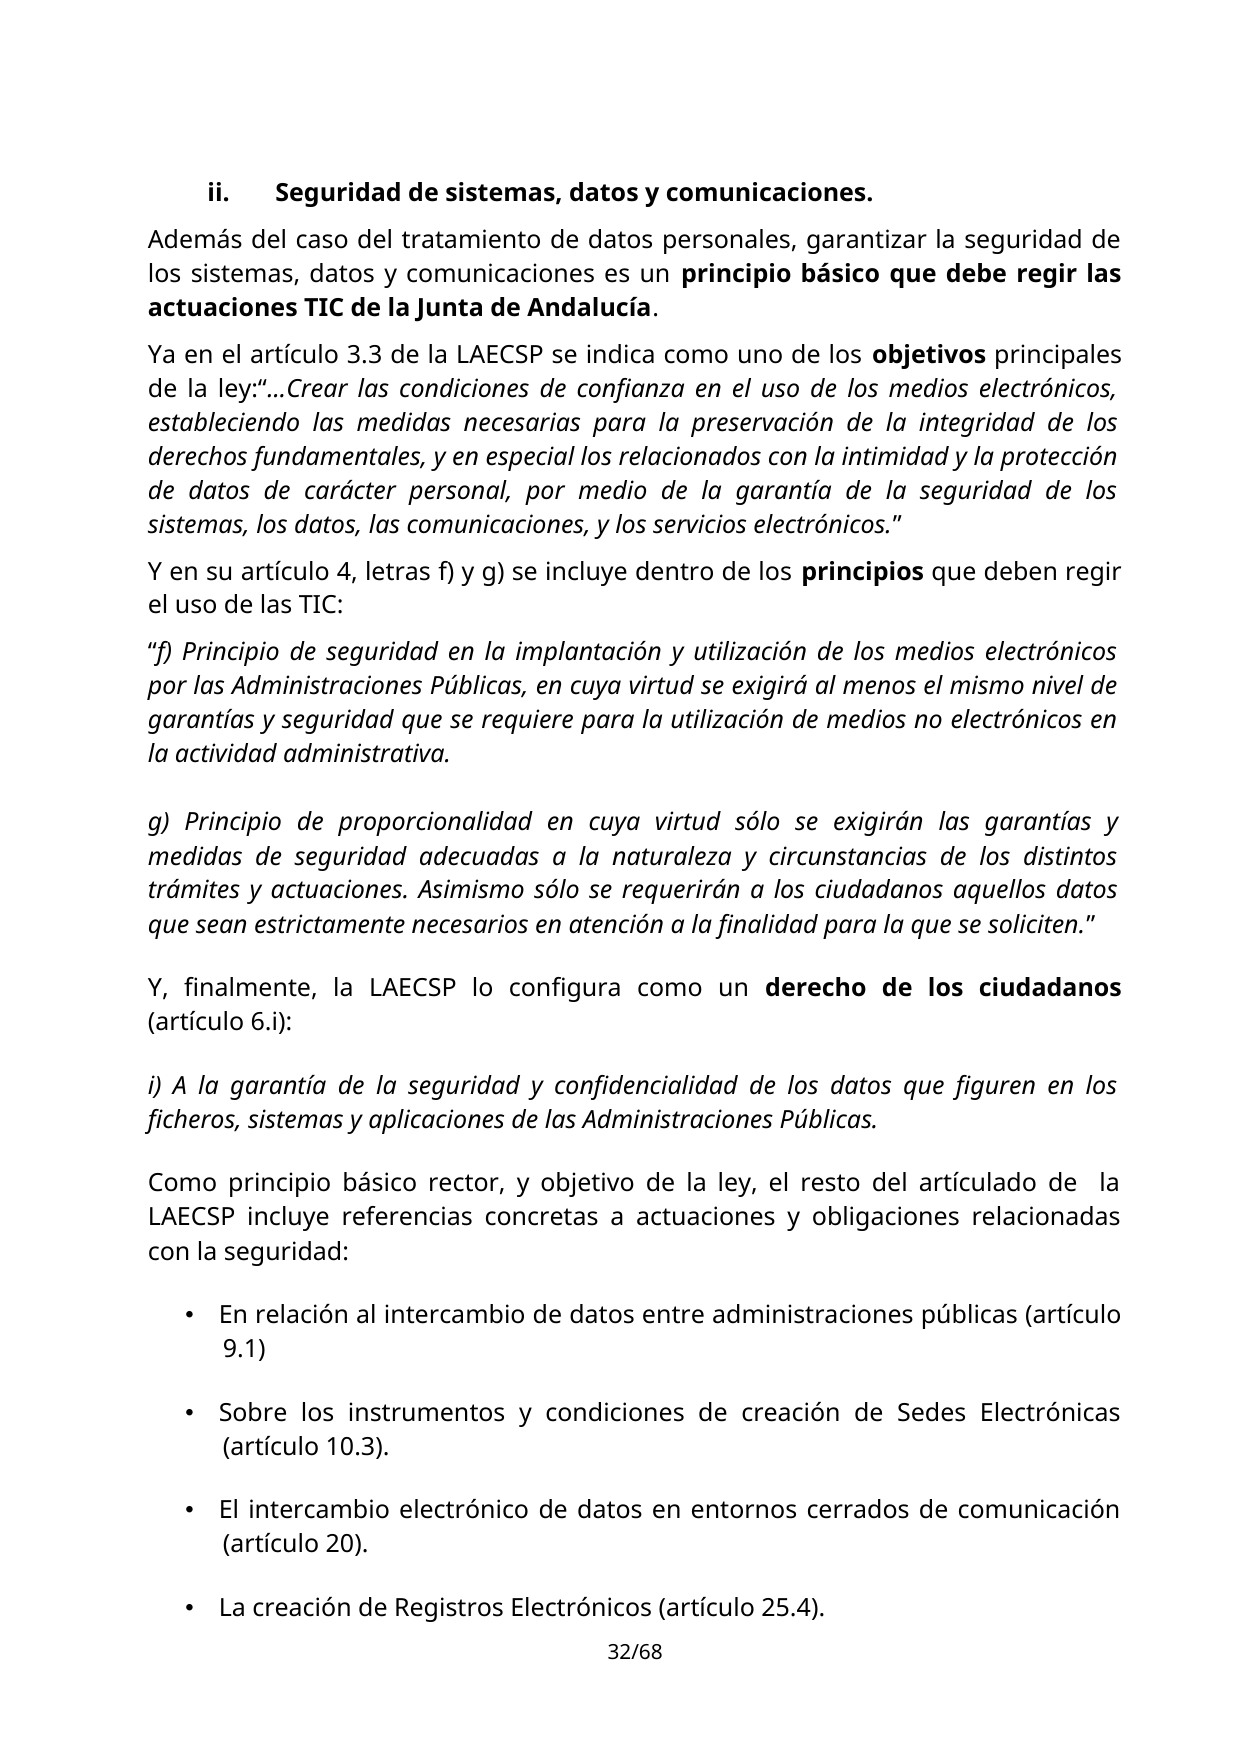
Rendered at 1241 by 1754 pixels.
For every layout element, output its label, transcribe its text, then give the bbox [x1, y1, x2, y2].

subtitle Seguridad de sistemas, datos y comunicaciones. [201, 175, 1122, 209]
text Y, finalmente, la LAECSP lo configura como un derecho de los ciudadanos (artículo 6.i): [148, 970, 1122, 1038]
list En relación al intercambio de datos entre administraciones públicas (artículo 9.1) [185, 1297, 1122, 1365]
text “f) Principio de seguridad en la implantación y utilización de los medios electrónicos por las Administraciones Públicas, en cuya virtud se exigirá al menos el mismo nivel de garantías y seguridad que se requiere para la utilización de medios no electrónicos en la actividad administrativa. [148, 634, 1122, 770]
text Ya en el artículo 3.3 de la LAECSP se indica como uno de los objetivos principales de la ley:“...Crear las condiciones de confianza en el uso de los medios electrónicos, estableciendo las medidas necesarias para la preservación de la integridad de los derechos fundamentales, y en especial los relacionados con la intimidad y la protección de datos de carácter personal, por medio de la garantía de la seguridad de los sistemas, los datos, las comunicaciones, y los servicios electrónicos.” [148, 336, 1122, 541]
text Además del caso del tratamiento de datos personales, garantizar la seguridad de los sistemas, datos y comunicaciones es un principio básico que debe regir las actuaciones TIC de la Junta de Andalucía. [148, 222, 1122, 324]
list Sobre los instrumentos y condiciones de creación de Sedes Electrónicas (artículo 10.3). [185, 1394, 1122, 1462]
text i) A la garantía de la seguridad y confidencialidad de los datos que figuren en los ficheros, sistemas y aplicaciones de las Administraciones Públicas. [148, 1067, 1122, 1136]
list La creación de Registros Electrónicos (artículo 25.4). [185, 1589, 1122, 1623]
text Y en su artículo 4, letras f) y g) se incluye dentro de los principios que deben regir el uso de las TIC: [148, 553, 1122, 621]
list El intercambio electrónico de datos en entornos cerrados de comunicación (artículo 20). [185, 1492, 1122, 1560]
text Como principio básico rector, y objetivo de la ley, el resto del artículado de la LAECSP incluye referencias concretas a actuaciones y obligaciones relacionadas con la seguridad: [148, 1165, 1122, 1267]
text g) Principio de proporcionalidad en cuya virtud sólo se exigirán las garantías y medidas de seguridad adecuadas a la naturaleza y circunstancias de los distintos trámites y actuaciones. Asimismo sólo se requerirán a los ciudadanos aquellos datos que sean estrictamente necesarios en atención a la finalidad para la que se soliciten.” [148, 804, 1122, 940]
